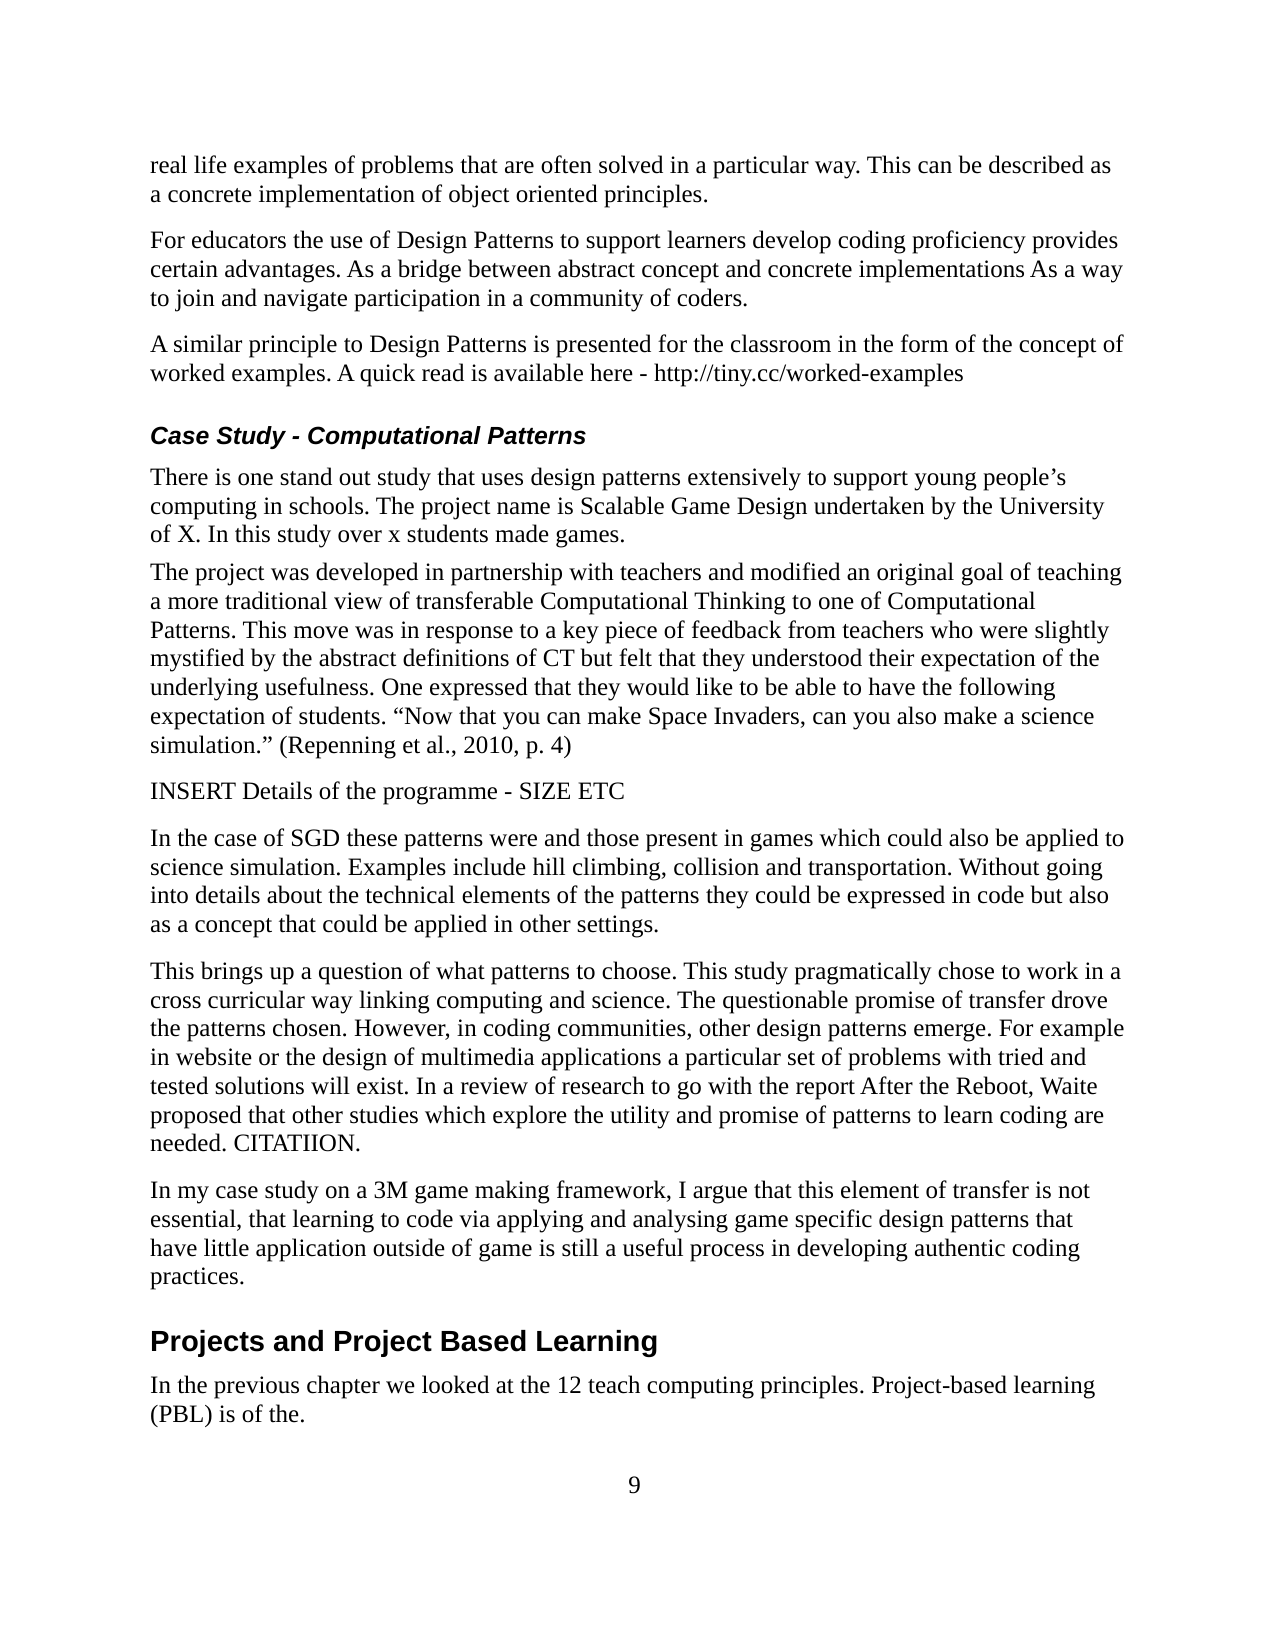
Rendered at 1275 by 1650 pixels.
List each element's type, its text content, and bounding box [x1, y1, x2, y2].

text real life examples of problems that are often solved in a particular way. This can be described as a concrete implementation of object oriented principles. [150, 150, 1125, 207]
subtitle Projects and Project Based Learning [150, 1324, 1125, 1358]
text There is one stand out study that uses design patterns extensively to support young people’s computing in schools. The project name is Scalable Game Design undertaken by the University of X. In this study over x students made games. [150, 462, 1125, 548]
text For educators the use of Design Patterns to support learners develop coding proficiency provides certain advantages. As a bridge between abstract concept and concrete implementations As a way to join and navigate participation in a community of coders. [150, 225, 1125, 312]
subtitle Case Study - Computational Patterns [150, 421, 1125, 449]
text In the case of SGD these patterns were and those present in games which could also be applied to science simulation. Examples include hill climbing, collision and transportation. Without going into details about the technical elements of the patterns they could be expressed in code but also as a concept that could be applied in other settings. [150, 823, 1125, 938]
text In my case study on a 3M game making framework, I argue that this element of transfer is not essential, that learning to code via applying and analysing game specific design patterns that have little application outside of game is still a useful process in developing authentic coding practices. [150, 1175, 1125, 1290]
text A similar principle to Design Patterns is presented for the classroom in the form of the concept of worked examples. A quick read is available here - http://tiny.cc/worked-examples [150, 329, 1125, 387]
text This brings up a question of what patterns to choose. This study pragmatically chose to work in a cross curricular way linking computing and science. The questionable promise of transfer drove the patterns chosen. However, in coding communities, other design patterns emerge. For example in website or the design of multimedia applications a particular set of problems with tried and tested solutions will exist. In a review of research to go with the report After the Reboot, Waite proposed that other studies which explore the utility and promise of patterns to learn coding are needed. CITATIION. [150, 956, 1125, 1157]
text INSERT Details of the programme - SIZE ETC [150, 776, 1125, 805]
text The project was developed in partnership with teachers and modified an original goal of teaching a more traditional view of transferable Computational Thinking to one of Computational Patterns. This move was in response to a key piece of feedback from teachers who were slightly mystified by the abstract definitions of CT but felt that they understood their expectation of the underlying usefulness. One expressed that they would like to be able to have the following expectation of students. “Now that you can make Space Invaders, can you also make a science simulation.” (Repenning et al., 2010, p. 4) [150, 557, 1125, 758]
text In the previous chapter we looked at the 12 teach computing principles. Project-based learning (PBL) is of the. [150, 1370, 1125, 1428]
